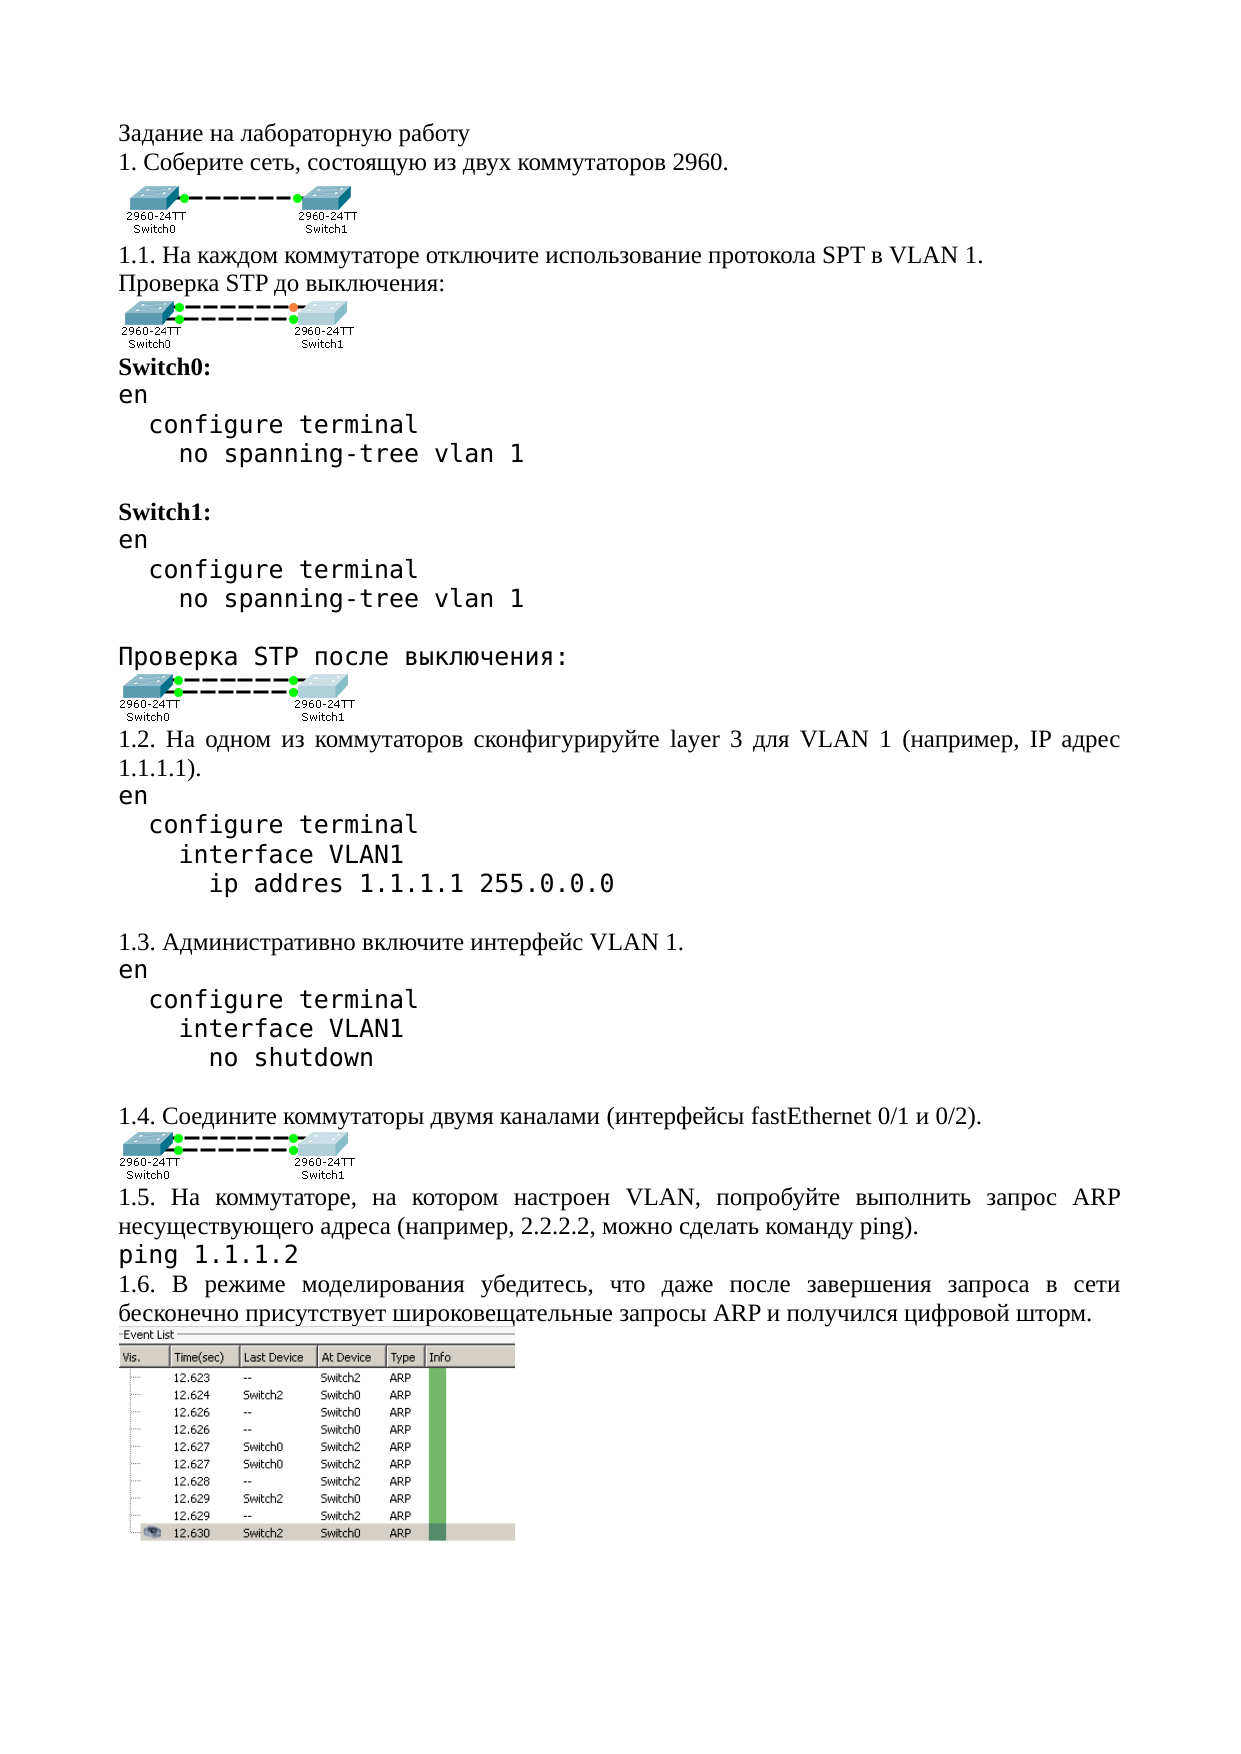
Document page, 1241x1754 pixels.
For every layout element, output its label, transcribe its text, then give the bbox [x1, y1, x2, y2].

text configure terminal [118, 811, 1122, 840]
text configure terminal [118, 410, 1122, 439]
text 1.3. Административно включите интерфейс VLAN 1. [118, 927, 1122, 956]
text no spanning-tree vlan 1 [118, 584, 1122, 613]
text Проверка STP до выключения: [118, 268, 1122, 297]
text configure terminal [118, 555, 1122, 584]
text en [118, 526, 1122, 555]
text no shutdown [118, 1043, 1122, 1072]
text en [118, 956, 1122, 985]
text Switch0: [118, 297, 1122, 381]
text 1.6. В режиме моделирования убедитесь, что даже после завершения запроса в сети бесконечно присутствует широковещательные запросы ARP и получился цифровой шторм. [118, 1269, 1122, 1327]
text en [118, 782, 1122, 811]
text 1.1. На каждом коммутаторе отключите использование протокола SPT в VLAN 1. [118, 176, 1122, 268]
text 1.2. На одном из коммутаторов сконфигурируйте layer 3 для VLAN 1 (например, IP адрес 1.1.1.1). [118, 671, 1122, 782]
text ip addres 1.1.1.1 255.0.0.0 [118, 869, 1122, 898]
text interface VLAN1 [118, 840, 1122, 869]
text Проверка STP после выключения: [118, 642, 1122, 671]
picture [122, 175, 357, 240]
picture [118, 297, 355, 352]
text Задание на лабораторную работу [118, 118, 1122, 147]
text 1.5. На коммутаторе, на котором настроен VLAN, попробуйте выполнить запрос ARP несуществующего адреса (например, 2.2.2.2, можно сделать команду ping). [118, 1130, 1122, 1240]
text configure terminal [118, 985, 1122, 1014]
picture [118, 671, 356, 724]
text Switch1: [118, 497, 1122, 526]
text interface VLAN1 [118, 1014, 1122, 1043]
picture [119, 1326, 515, 1545]
text 1.4. Соедините коммутаторы двумя каналами (интерфейсы fastEthernet 0/1 и 0/2). [118, 1101, 1122, 1130]
text en [118, 381, 1122, 410]
text no spanning-tree vlan 1 [118, 439, 1122, 468]
text ping 1.1.1.2 [118, 1240, 1122, 1269]
text 1. Соберите сеть, состоящую из двух коммутаторов 2960. [118, 147, 1122, 176]
picture [118, 1130, 356, 1183]
